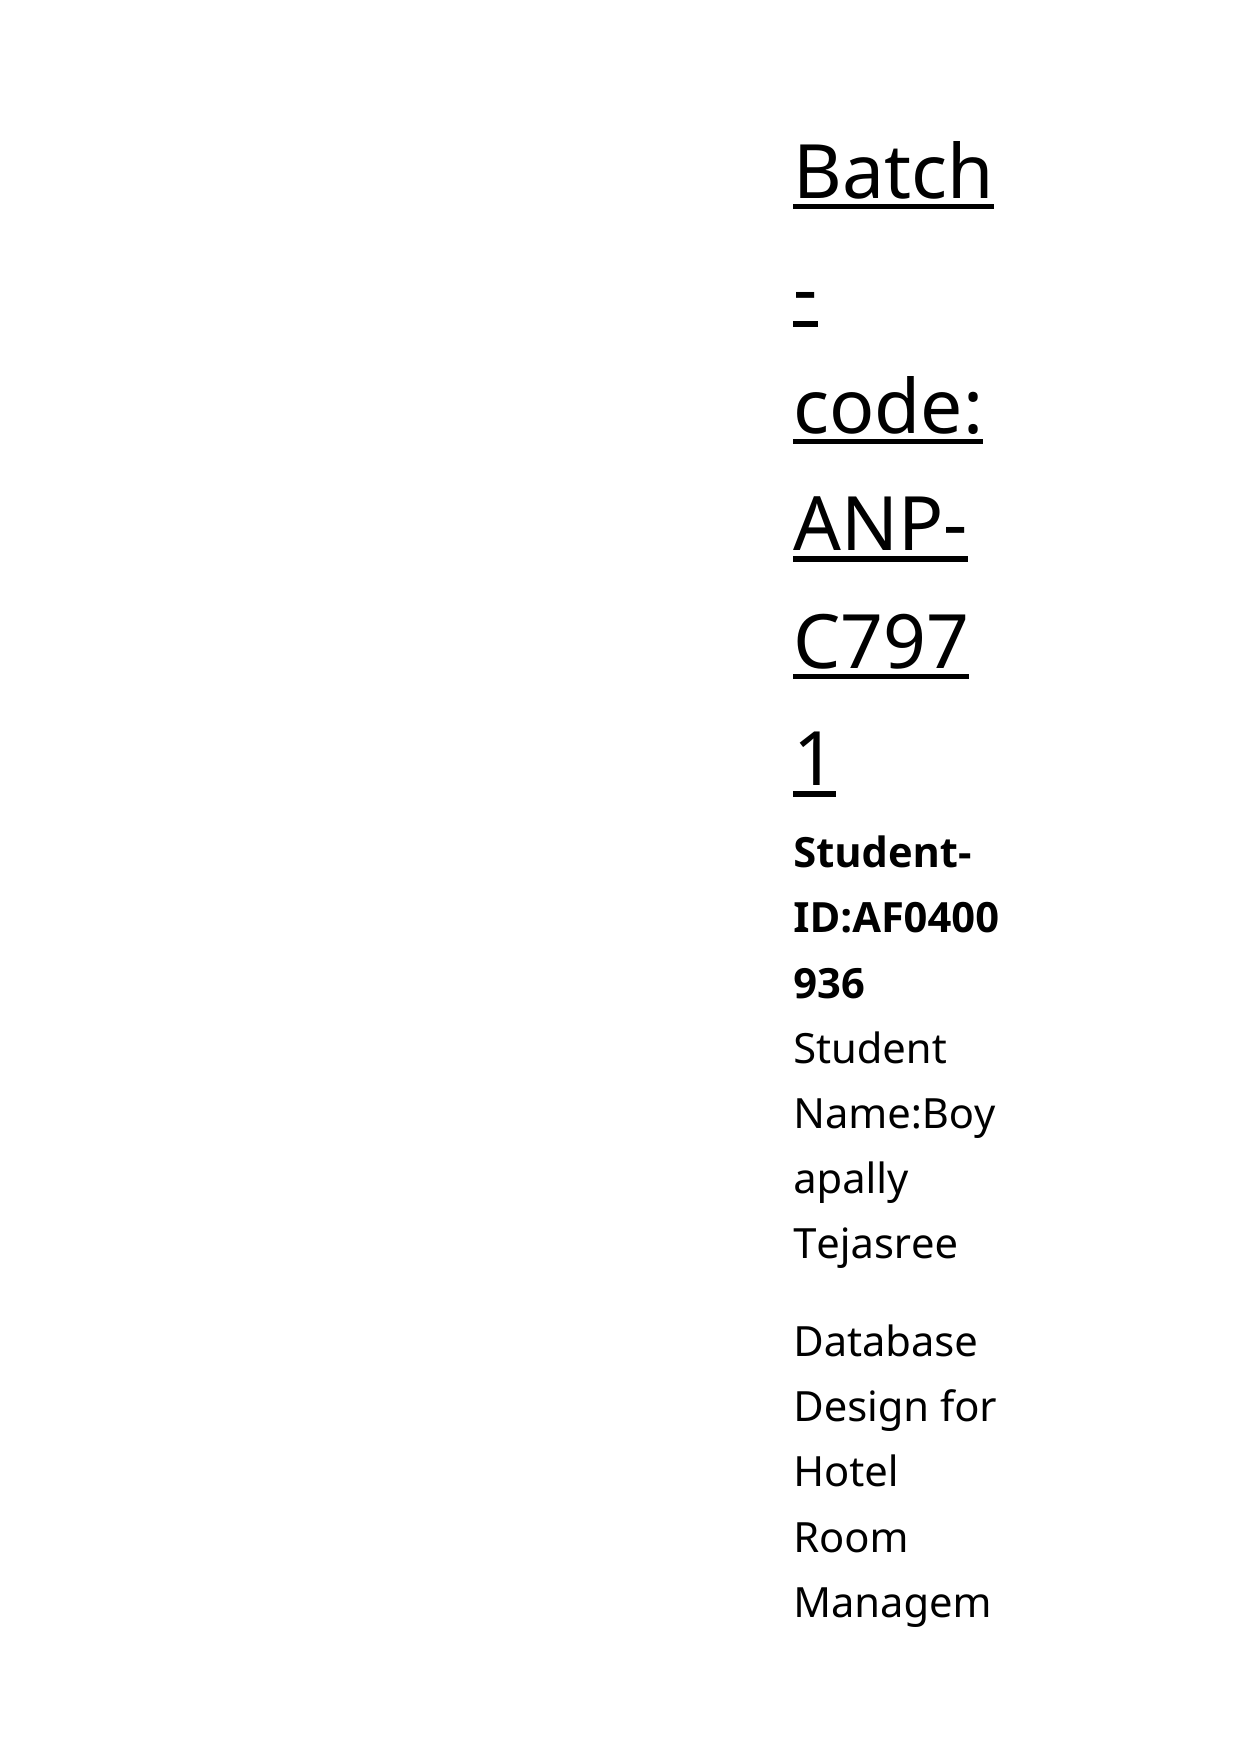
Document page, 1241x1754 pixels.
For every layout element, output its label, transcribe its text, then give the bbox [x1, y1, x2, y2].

text Batch-code:ANP-C7971 [793, 118, 1004, 808]
text Student Name:Boyapally Tejasree [793, 1019, 1004, 1271]
text Student-ID:AF0400936 [793, 823, 1004, 1010]
text Managem [793, 1573, 1004, 1629]
text Database Design for Hotel Room [793, 1312, 1004, 1564]
